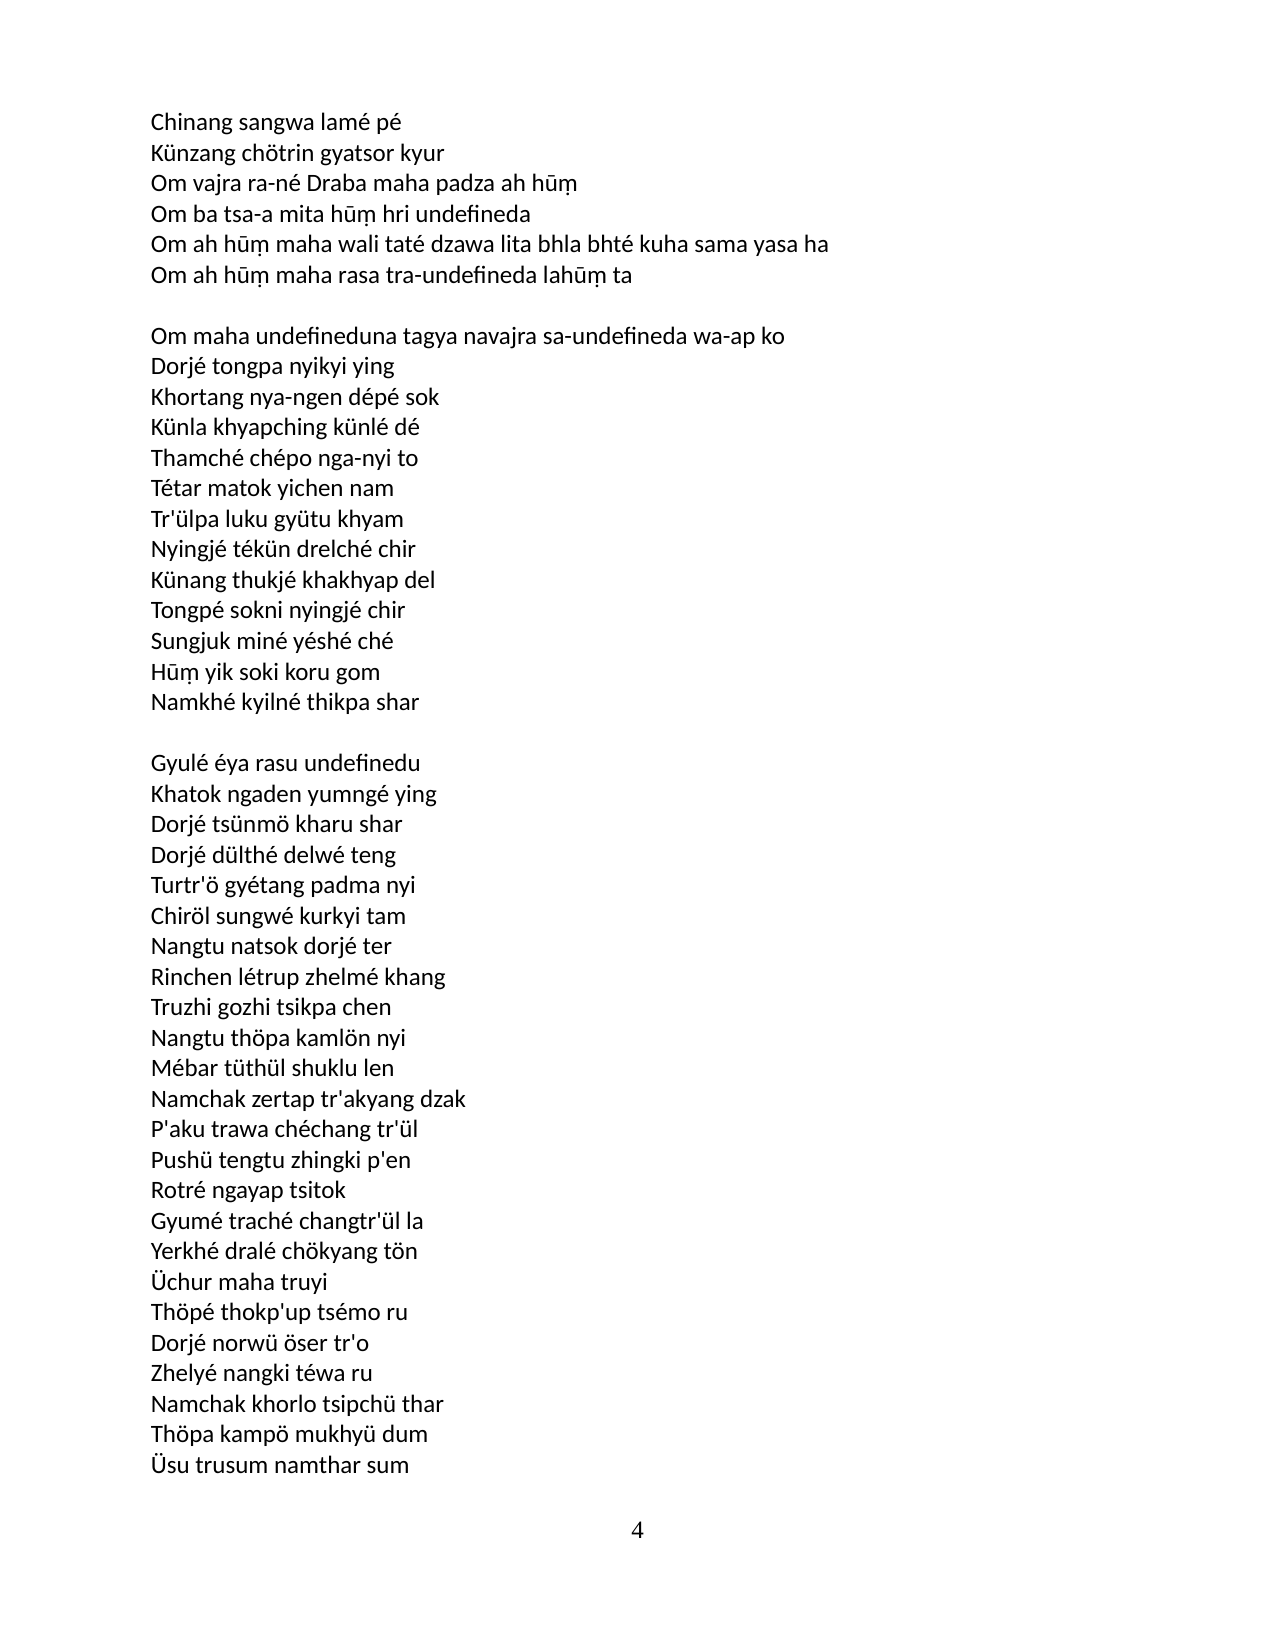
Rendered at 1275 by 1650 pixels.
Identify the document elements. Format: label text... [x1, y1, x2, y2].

text Tr'ülpa luku gyütu khyam [151, 503, 1169, 533]
text Hūṃ yik soki koru gom [151, 656, 1169, 686]
text Thöpa kampö mukhyü dum [151, 1419, 1169, 1449]
text Nyingjé tékün drelché chir [151, 533, 1169, 564]
text Chiröl sungwé kurkyi tam [151, 900, 1169, 930]
text Künang thukjé khakhyap del [151, 564, 1169, 594]
text Üchur maha truyi [151, 1266, 1169, 1297]
text Om ah hūṃ maha wali taté dzawa lita bhla bhté kuha sama yasa ha [151, 228, 1169, 259]
text Üsu trusum namthar sum [151, 1449, 1169, 1480]
text Yerkhé dralé chökyang tön [151, 1236, 1169, 1266]
text Dorjé tsünmö kharu shar [151, 808, 1169, 839]
text Gyulé éya rasu undefinedu [151, 747, 1169, 778]
text Dorjé dülthé delwé teng [151, 839, 1169, 869]
text Nangtu thöpa kamlön nyi [151, 1022, 1169, 1052]
text Gyumé traché changtr'ül la [151, 1205, 1169, 1236]
text Tongpé sokni nyingjé chir [151, 594, 1169, 625]
text Künzang chötrin gyatsor kyur [151, 137, 1169, 167]
text Truzhi gozhi tsikpa chen [151, 991, 1169, 1022]
text Om ba tsa-a mita hūṃ hri undefineda [151, 198, 1169, 228]
text Thöpé thokp'up tsémo ru [151, 1297, 1169, 1327]
text Thamché chépo nga-nyi to [151, 442, 1169, 472]
text P'aku trawa chéchang tr'ül [151, 1113, 1169, 1144]
text Nangtu natsok dorjé ter [151, 930, 1169, 961]
text Sungjuk miné yéshé ché [151, 625, 1169, 656]
text Khatok ngaden yumngé ying [151, 778, 1169, 808]
text Namchak zertap tr'akyang dzak [151, 1083, 1169, 1113]
text Namkhé kyilné thikpa shar [151, 686, 1169, 717]
text Om vajra ra-né Draba maha padza ah hūṃ [151, 167, 1169, 198]
text Chinang sangwa lamé pé [151, 106, 1169, 137]
text Künla khyapching künlé dé [151, 411, 1169, 442]
text Om maha undefineduna tagya navajra sa-undefineda wa-ap ko [151, 320, 1169, 350]
text Dorjé tongpa nyikyi ying [151, 350, 1169, 381]
text Dorjé norwü öser tr'o [151, 1327, 1169, 1358]
text Om ah hūṃ maha rasa tra-undefineda lahūṃ ta [151, 259, 1169, 289]
text Rinchen létrup zhelmé khang [151, 961, 1169, 991]
text Tétar matok yichen nam [151, 472, 1169, 503]
text Rotré ngayap tsitok [151, 1174, 1169, 1205]
text Namchak khorlo tsipchü thar [151, 1388, 1169, 1419]
text Khortang nya-ngen dépé sok [151, 381, 1169, 411]
text Zhelyé nangki téwa ru [151, 1358, 1169, 1388]
text Mébar tüthül shuklu len [151, 1052, 1169, 1083]
text Pushü tengtu zhingki p'en [151, 1144, 1169, 1174]
text Turtr'ö gyétang padma nyi [151, 869, 1169, 900]
